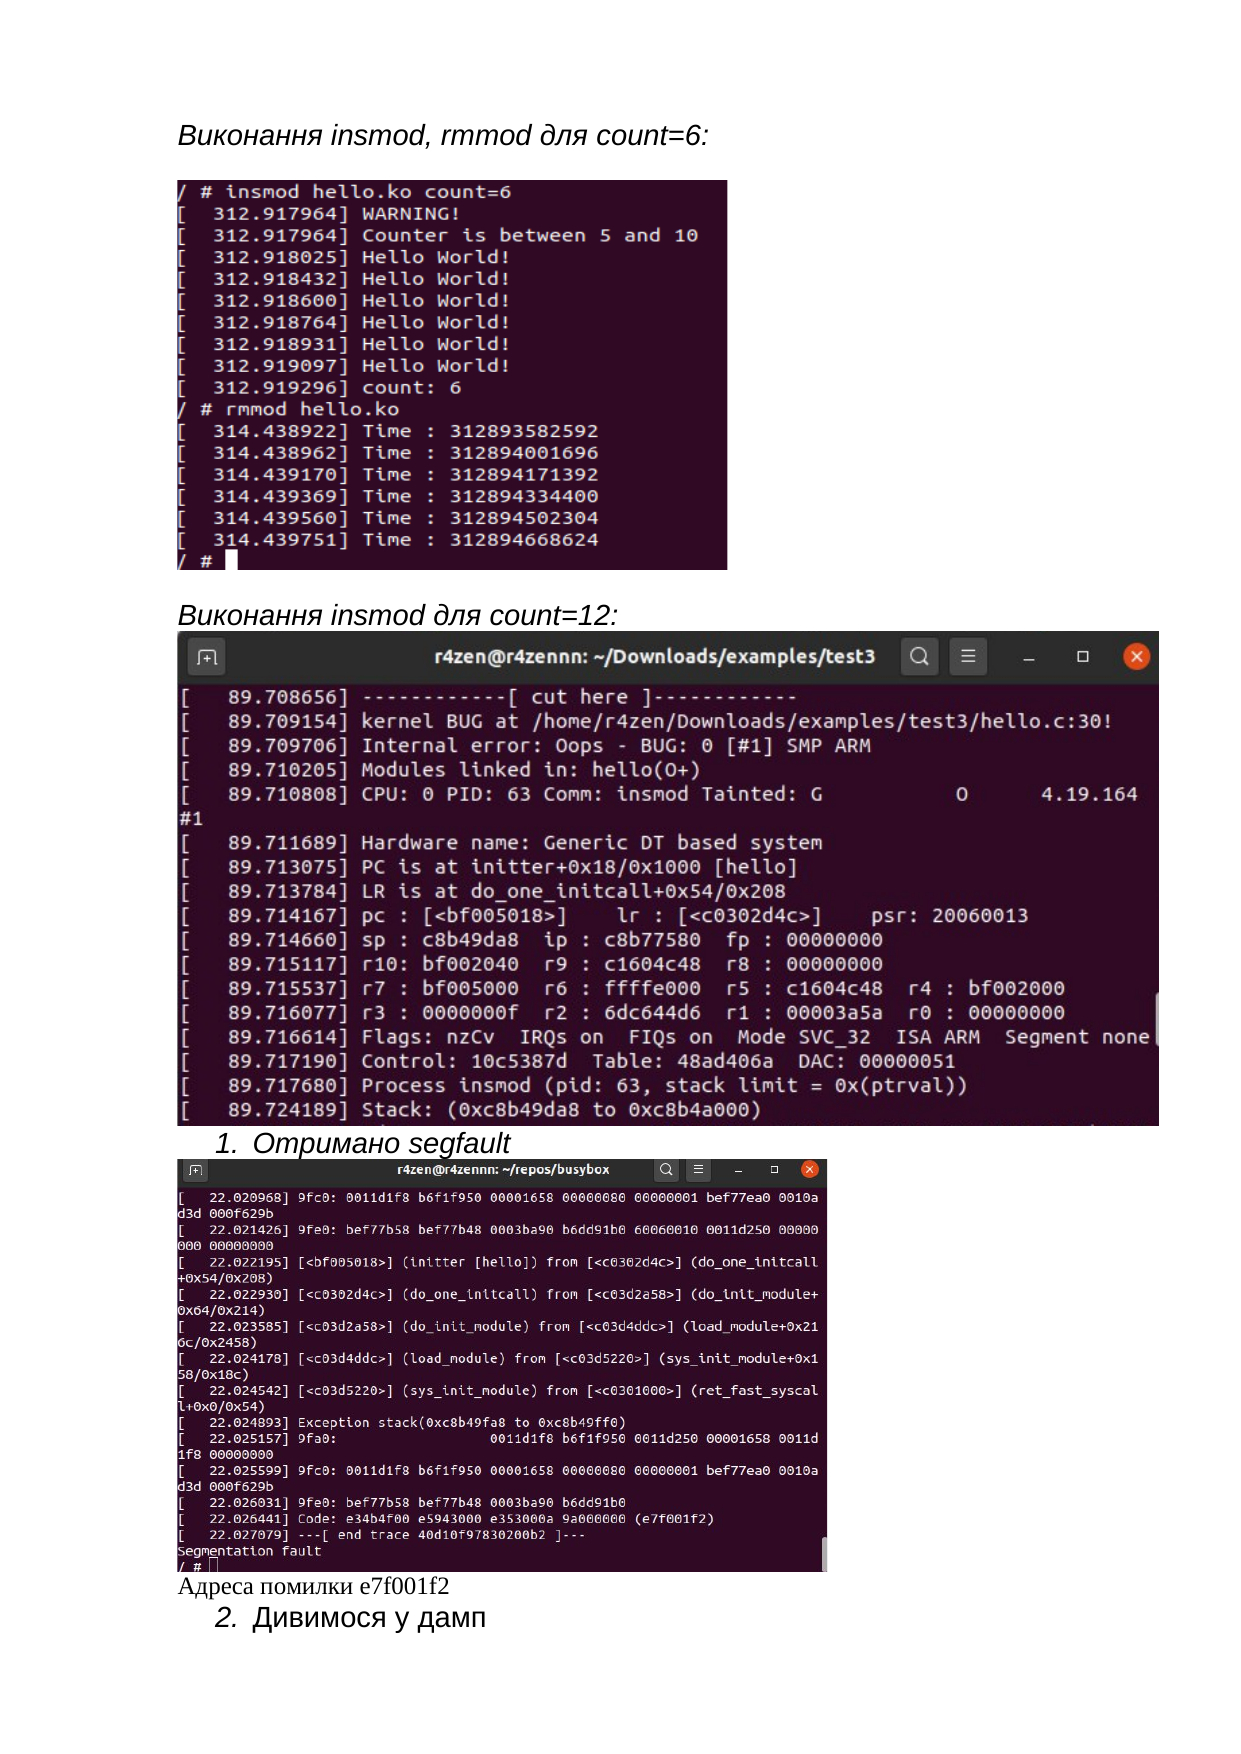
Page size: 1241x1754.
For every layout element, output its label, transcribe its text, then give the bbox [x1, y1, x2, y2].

text Виконання insmod, rmmod для count=6: [177, 118, 1152, 152]
list Дивимося у дамп [215, 1600, 1152, 1633]
text Виконання insmod для count=12: [177, 598, 1152, 631]
text Адреса помилки e7f001f2 [177, 1571, 1152, 1600]
list Отримано segfault [215, 1126, 1152, 1159]
